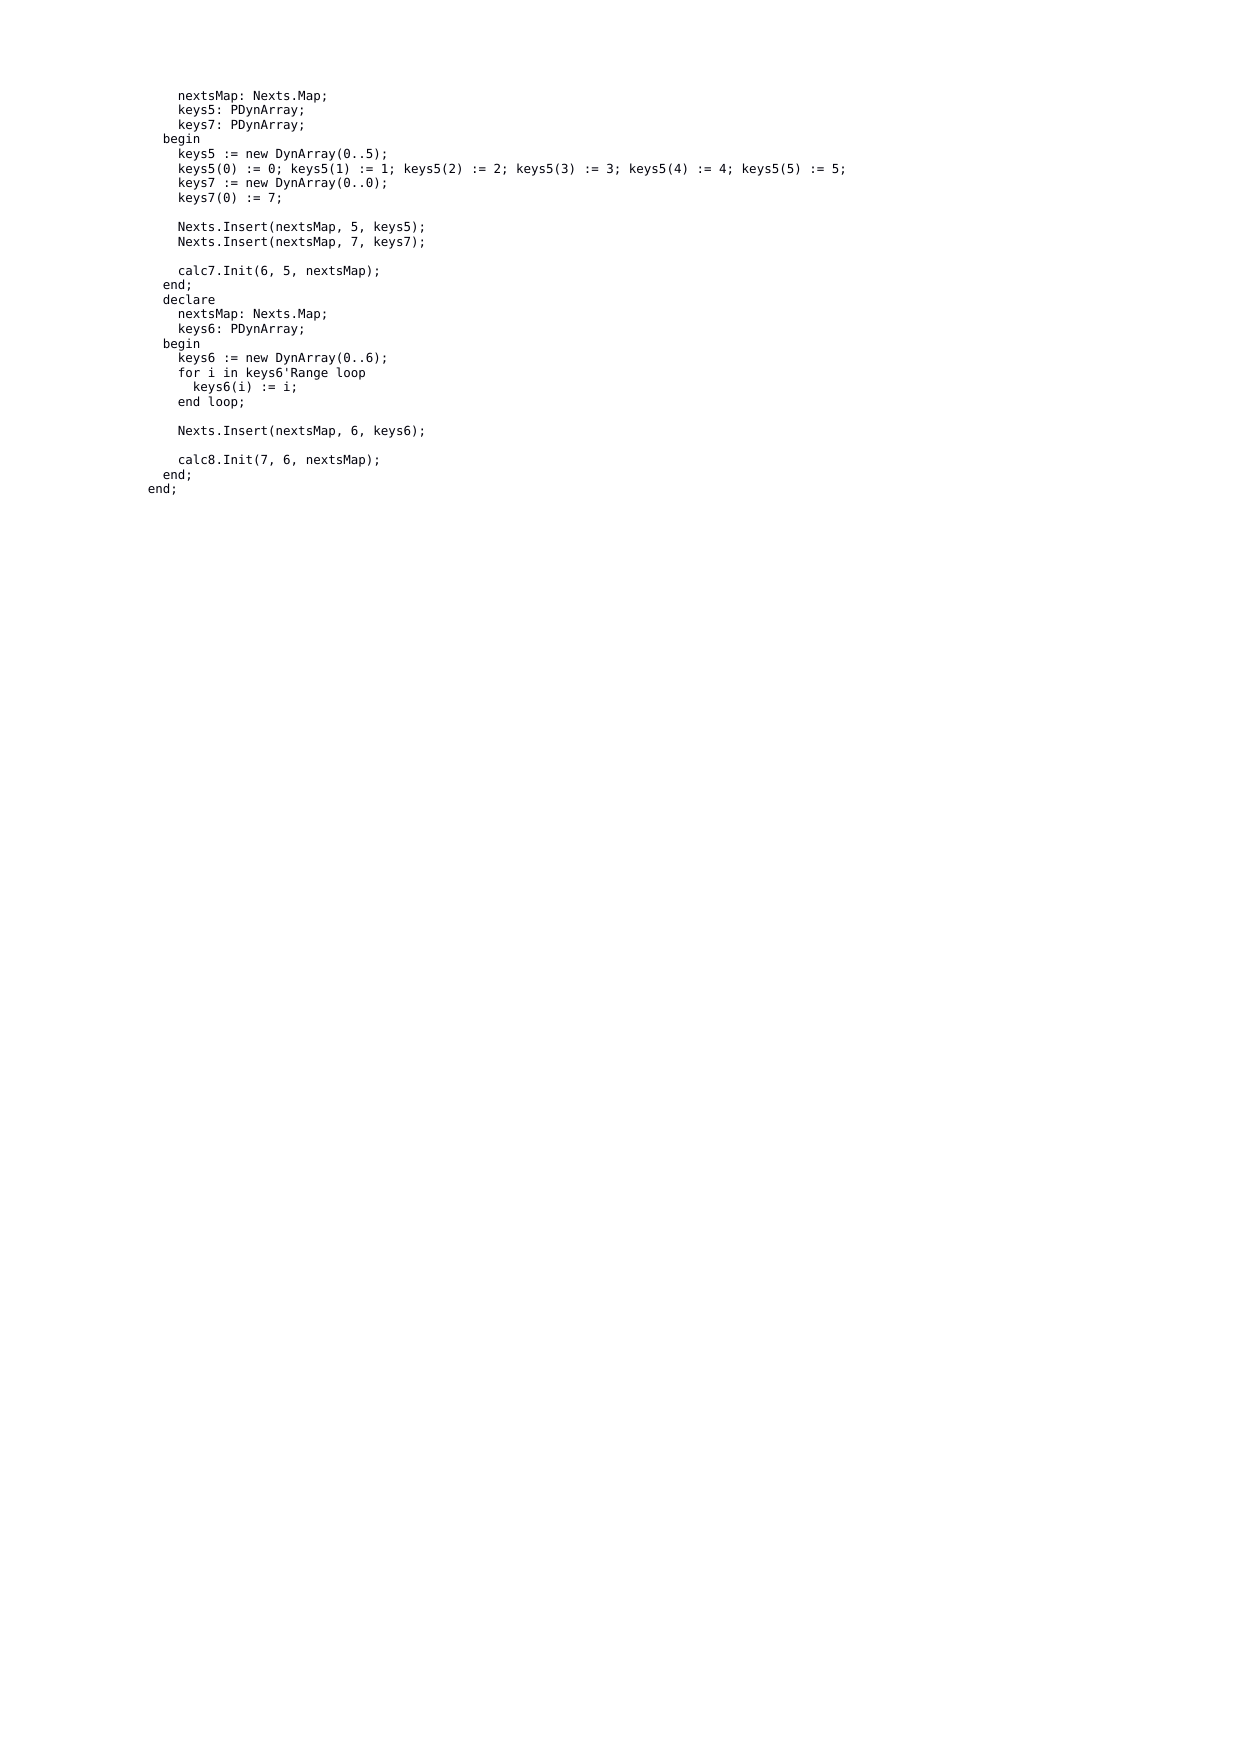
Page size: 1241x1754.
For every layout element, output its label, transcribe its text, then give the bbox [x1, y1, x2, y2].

text end; [148, 278, 1152, 293]
text keys6: PDynArray; [148, 322, 1152, 337]
text nextsMap: Nexts.Map; [148, 89, 1152, 103]
text end; [148, 482, 1152, 497]
text keys6(i) := i; [148, 380, 1152, 395]
text Nexts.Insert(nextsMap, 6, keys6); [148, 424, 1152, 439]
text keys6 := new DynArray(0..6); [148, 351, 1152, 366]
text calc7.Init(6, 5, nextsMap); [148, 264, 1152, 278]
text keys5: PDynArray; [148, 103, 1152, 118]
text keys5(0) := 0; keys5(1) := 1; keys5(2) := 2; keys5(3) := 3; keys5(4) := 4; keys5(5) := 5; [148, 162, 1152, 176]
text keys5 := new DynArray(0..5); [148, 147, 1152, 162]
text keys7 := new DynArray(0..0); [148, 176, 1152, 191]
text Nexts.Insert(nextsMap, 7, keys7); [148, 234, 1152, 249]
text nextsMap: Nexts.Map; [148, 307, 1152, 322]
text calc8.Init(7, 6, nextsMap); [148, 453, 1152, 468]
text keys7(0) := 7; [148, 191, 1152, 205]
text end; [148, 468, 1152, 482]
text end loop; [148, 395, 1152, 409]
text Nexts.Insert(nextsMap, 5, keys5); [148, 220, 1152, 234]
text begin [148, 337, 1152, 351]
text for i in keys6'Range loop [148, 366, 1152, 380]
text declare [148, 293, 1152, 307]
text keys7: PDynArray; [148, 118, 1152, 132]
text begin [148, 132, 1152, 147]
